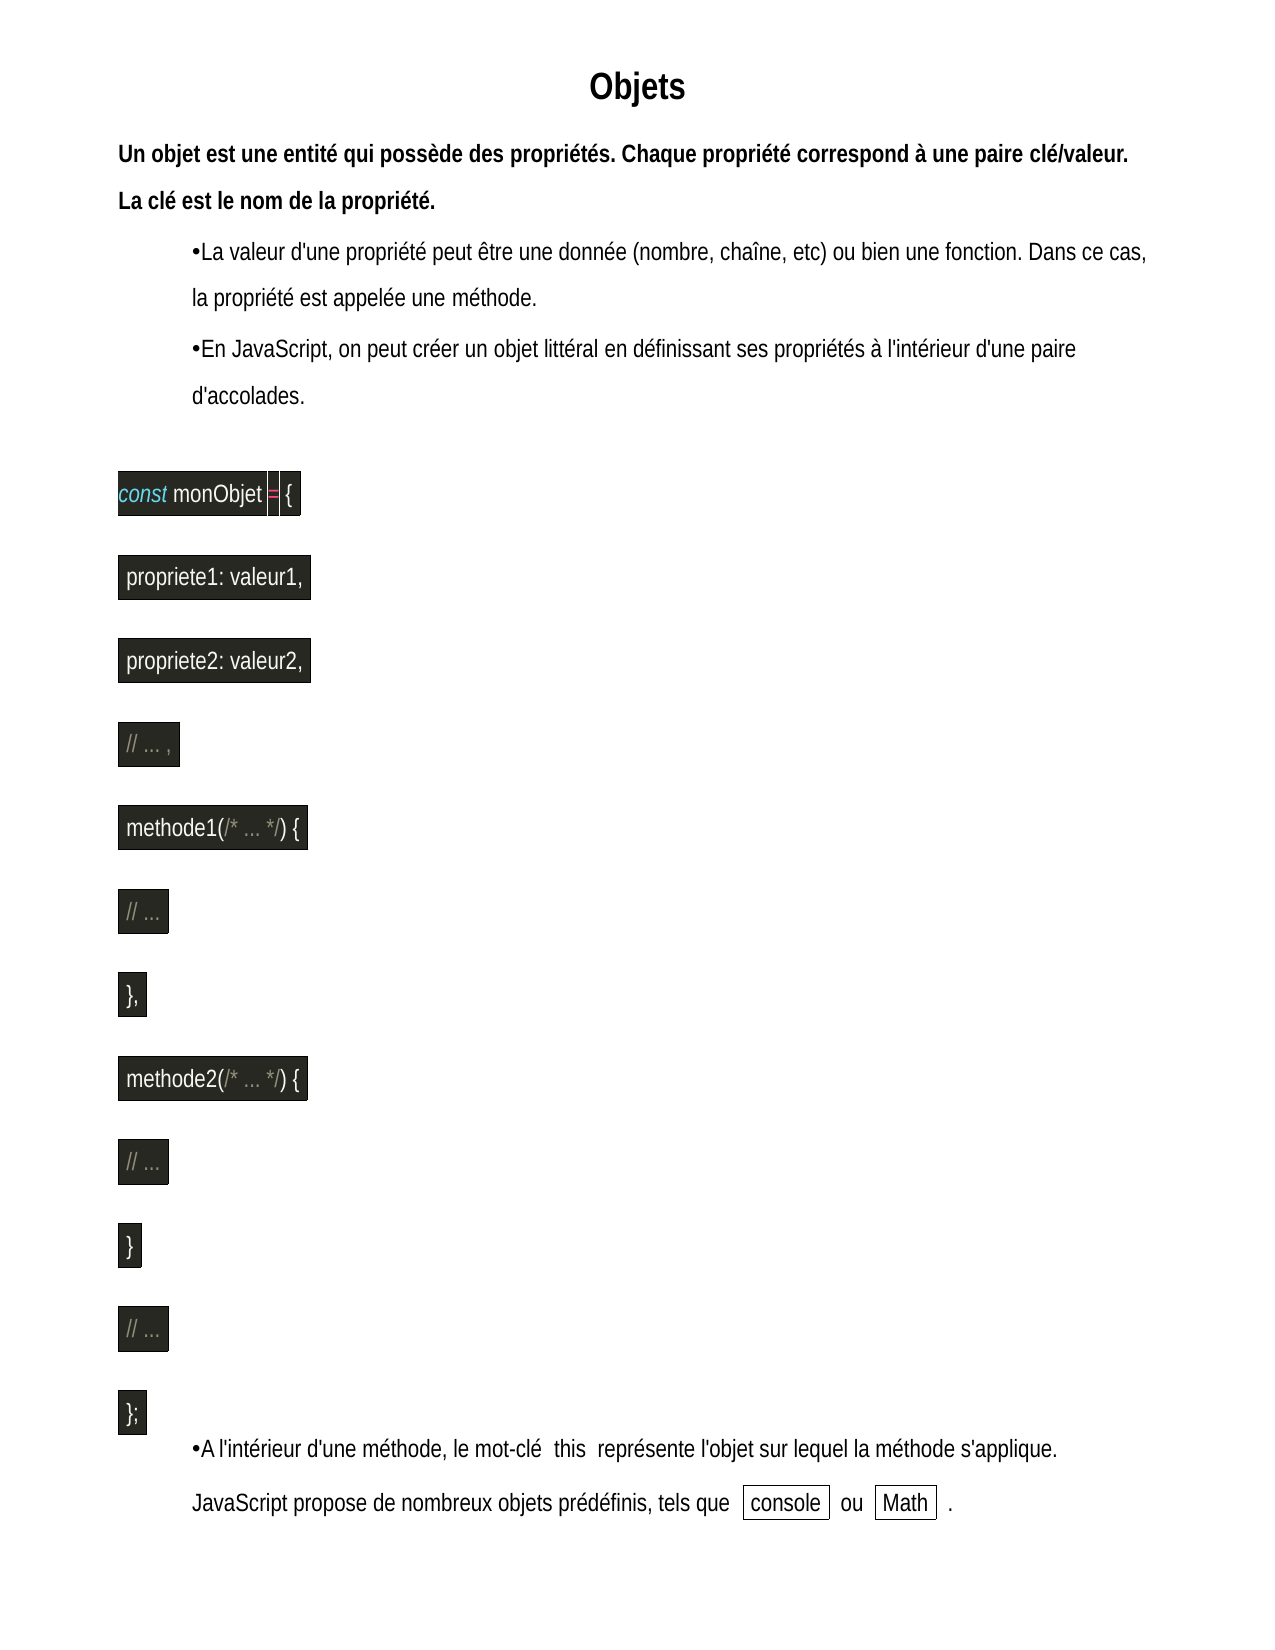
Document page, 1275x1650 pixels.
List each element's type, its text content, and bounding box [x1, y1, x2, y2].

text // ... [119, 890, 168, 933]
text propriete1: valeur1, [119, 556, 310, 599]
text // ... [119, 1140, 168, 1184]
list En JavaScript, on peut créer un objet littéral en définissant ses propriétés à l'intérieur d'une paire d'accolades. [118, 334, 1157, 409]
text propriete2: valeur2, [119, 639, 310, 682]
list La valeur d'une propriété peut être une donnée (nombre, chaîne, etc) ou bien une fonction. Dans ce cas, la propriété est appelée une méthode. [118, 237, 1157, 312]
text methode1(/* ... */) { [119, 806, 307, 849]
text [180, 722, 1152, 766]
text [142, 1223, 1152, 1267]
text [301, 471, 1152, 515]
text [147, 1390, 1152, 1434]
text // ... , [119, 723, 179, 766]
text [169, 1139, 1152, 1184]
list A l'intérieur d'une méthode, le mot-clé this représente l'objet sur lequel la méthode s'applique. JavaScript propose de nombreux objets prédéfinis, tels que console ou Math . [118, 1434, 1157, 1519]
subtitle Objets [118, 64, 1157, 108]
text [311, 638, 1152, 682]
text [308, 1056, 1152, 1100]
text // ... [119, 1307, 168, 1351]
text Un objet est une entité qui possède des propriétés. Chaque propriété correspond à une paire clé/valeur. La clé est le nom de la propriété. [118, 139, 1157, 214]
text [308, 805, 1152, 849]
text [311, 554, 1152, 599]
text [147, 972, 1152, 1017]
text methode2(/* ... */) { [119, 1057, 307, 1100]
text } [119, 1224, 141, 1267]
text }; [119, 1391, 146, 1434]
text [169, 889, 1152, 933]
text }, [119, 973, 146, 1016]
text [169, 1306, 1152, 1351]
text const monObjet = { [118, 472, 300, 515]
